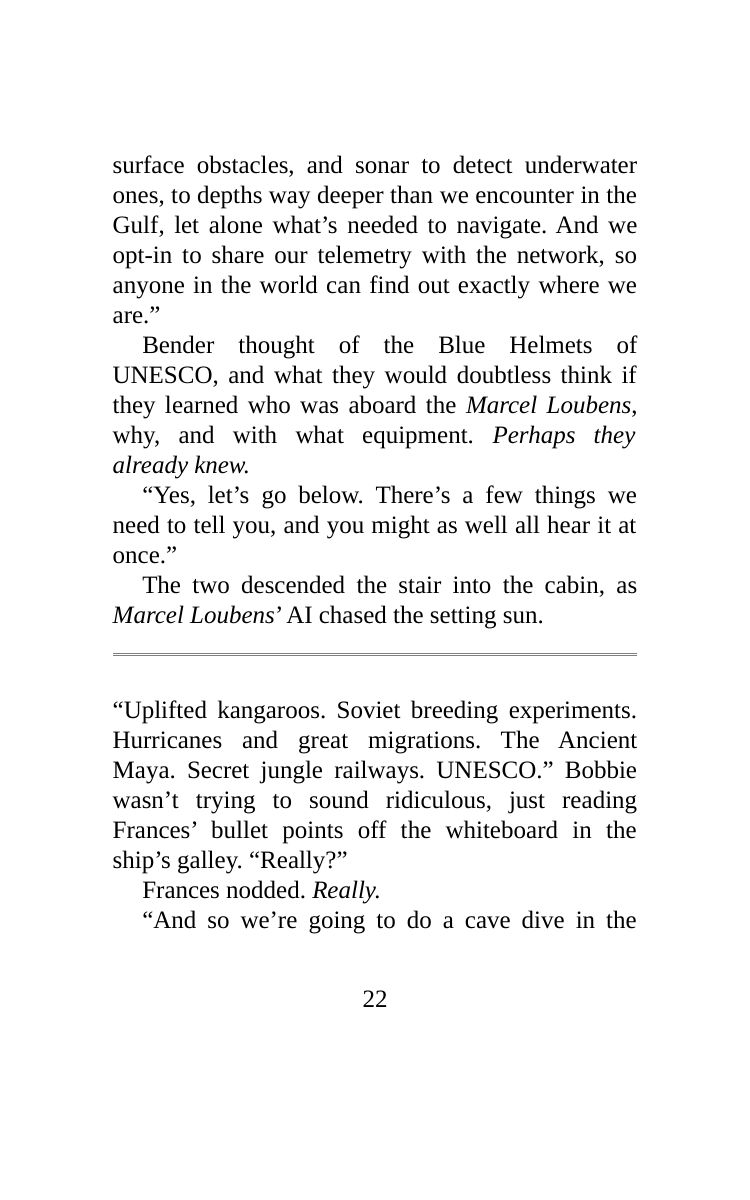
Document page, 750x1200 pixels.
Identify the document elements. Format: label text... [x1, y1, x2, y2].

text surface obstacles, and sonar to detect underwater ones, to depths way deeper than we encounter in the Gulf, let alone what’s needed to navigate. And we opt-in to share our telemetry with the network, so anyone in the world can find out exactly where we are.” [112, 150, 637, 330]
text “Uplifted kangaroos. Soviet breeding experiments. Hurricanes and great migrations. The Ancient Maya. Secret jungle railways. UNESCO.” Bobbie wasn’t trying to sound ridiculous, just reading Frances’ bullet points off the whiteboard in the ship’s galley. “Really?” [112, 694, 637, 874]
text “And so we’re going to do a cave dive in the [112, 904, 637, 934]
text Bender thought of the Blue Helmets of UNESCO, and what they would doubtless think if they learned who was aboard the Marcel Loubens, why, and with what equipment. Perhaps they already knew. [112, 330, 637, 480]
text The two descended the stair into the cabin, as Marcel Loubens’ AI chased the setting sun. [112, 570, 637, 630]
text Frances nodded. Really. [112, 874, 637, 904]
text “Yes, let’s go below. There’s a few things we need to tell you, and you might as well all hear it at once.” [112, 480, 637, 570]
